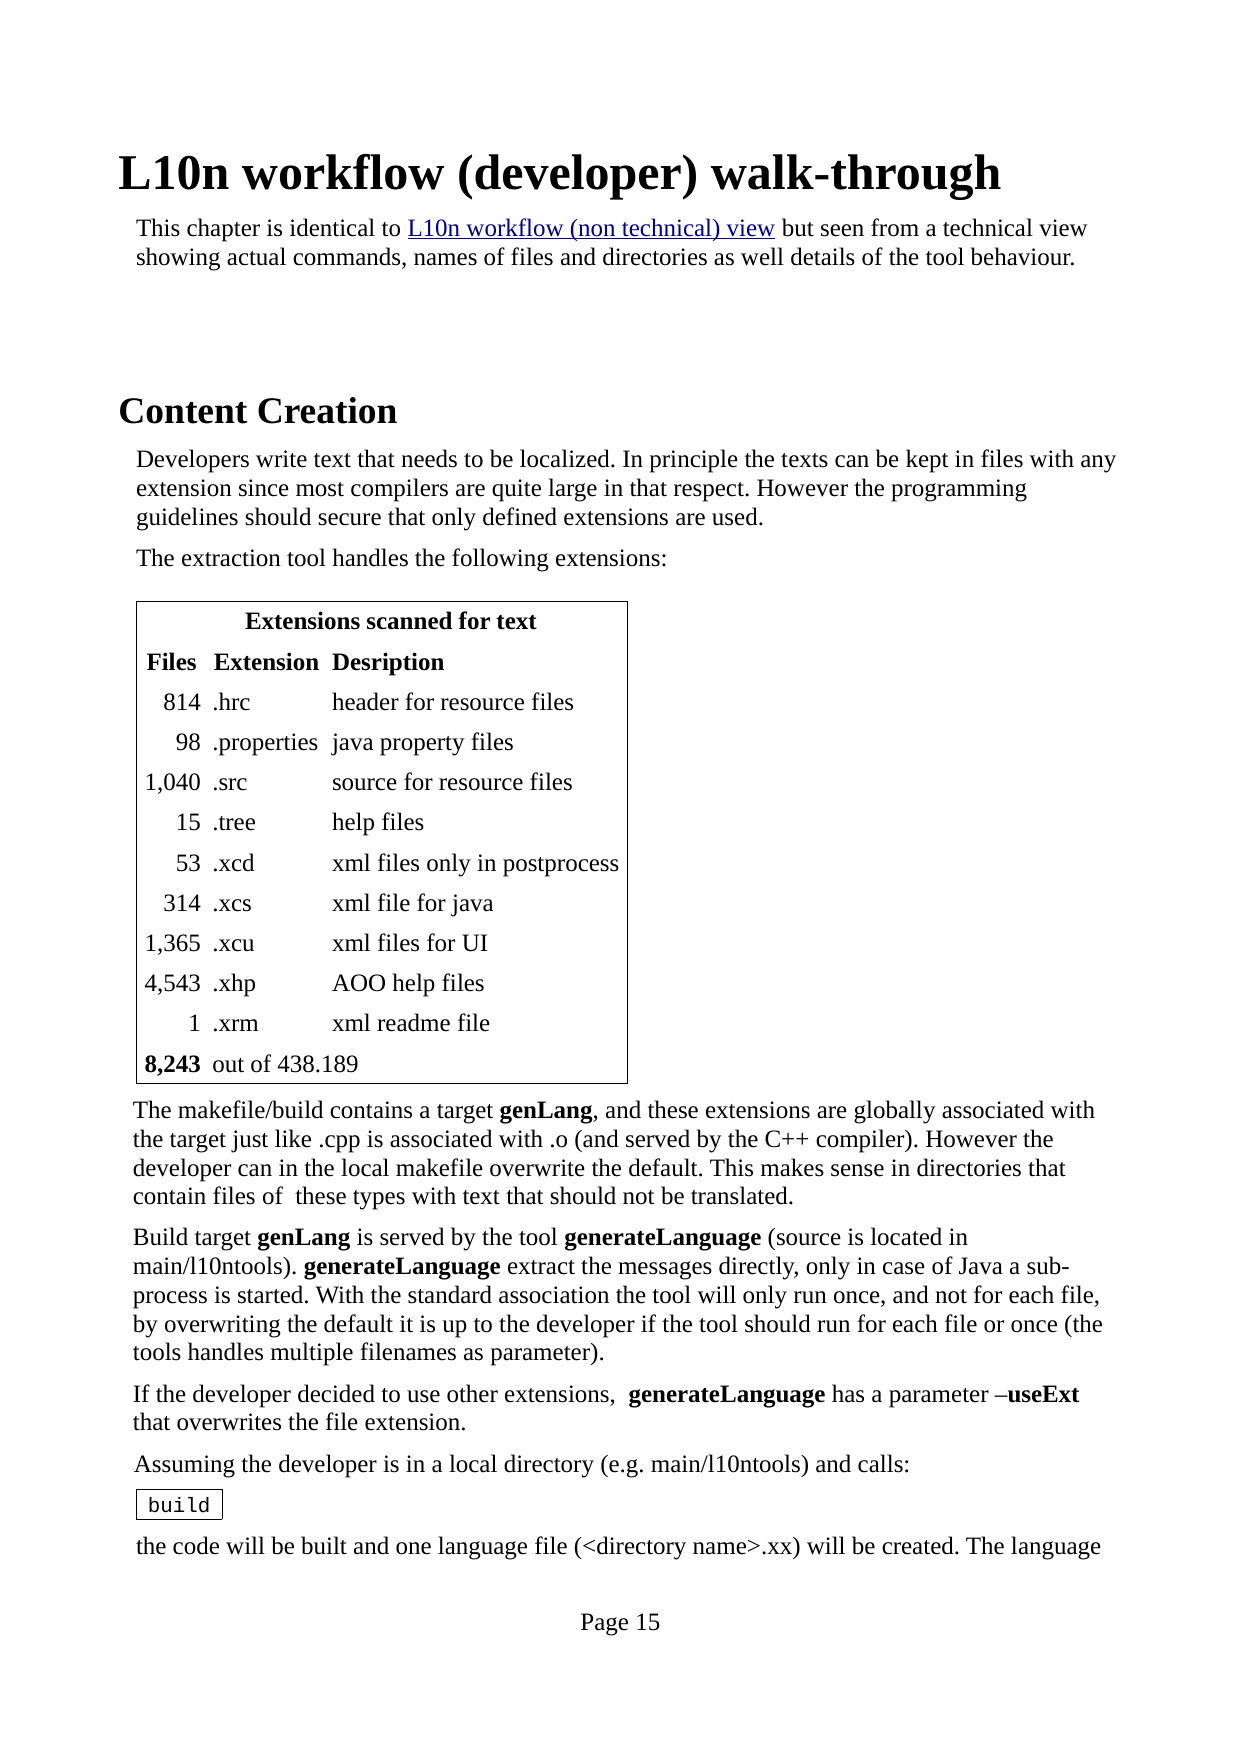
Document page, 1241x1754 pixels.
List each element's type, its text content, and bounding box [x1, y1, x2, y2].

text Developers write text that needs to be localized. In principle the texts can be kept in files with any extension since most compilers are quite large in that respect. However the programming guidelines should secure that only defined extensions are used. [136, 444, 1122, 531]
table_cell AOO help files [326, 963, 627, 1003]
text The makefile/build contains a target genLang, and these extensions are globally associated with the target just like .cpp is associated with .o (and served by the C++ compiler). However the developer can in the local makefile overwrite the default. This makes sense in directories that contain files of these types with text that should not be translated. [133, 1095, 1122, 1210]
table_cell .tree [206, 802, 326, 842]
table_cell 53 [137, 842, 206, 882]
table_cell java property files [326, 721, 627, 762]
table_cell .xhp [206, 963, 326, 1003]
table_cell 98 [137, 721, 206, 762]
text the code will be built and one language file (<directory name>.xx) will be created. The language [136, 1477, 1122, 1560]
table_cell header for resource files [326, 681, 627, 721]
table_cell Files [137, 641, 206, 681]
table_cell source for resource files [326, 762, 627, 802]
table_cell .hrc [206, 681, 326, 721]
table_cell 15 [137, 802, 206, 842]
table_cell .xcd [206, 842, 326, 882]
table_cell 1 [137, 1003, 206, 1043]
table_cell 1.365 [137, 923, 206, 963]
table_cell Desription [326, 641, 627, 681]
text The extraction tool handles the following extensions: [136, 543, 1122, 572]
table_cell help files [326, 802, 627, 842]
subtitle Content Creation [118, 389, 1122, 432]
table_header Extensions scanned for text [137, 602, 627, 641]
table_cell 314 [137, 882, 206, 922]
table_cell .xrm [206, 1003, 326, 1043]
text Assuming the developer is in a local directory (e.g. main/l10ntools) and calls: [134, 1449, 1122, 1477]
table_cell Extension [206, 641, 326, 681]
subtitle L10n workflow (developer) walk-through [118, 143, 1122, 201]
table_cell xml readme file [326, 1003, 627, 1043]
text This chapter is identical to L10n workflow (non technical) view but seen from a technical view showing actual commands, names of files and directories as well details of the tool behaviour. [136, 213, 1122, 271]
table_cell 1.040 [137, 762, 206, 802]
table_cell .xcu [206, 923, 326, 963]
text Build target genLang is served by the tool generateLanguage (source is located in main/l10ntools). generateLanguage extract the messages directly, only in case of Java a sub-process is started. With the standard association the tool will only run once, and not for each file, by overwriting the default it is up to the developer if the tool should run for each file or once (the tools handles multiple filenames as parameter). [133, 1222, 1122, 1366]
text If the developer decided to use other extensions, generateLanguage has a parameter –useExt that overwrites the file extension. [133, 1379, 1122, 1436]
table_cell out of 438.189 [206, 1043, 627, 1083]
table_cell .xcs [206, 882, 326, 922]
table_cell 814 [137, 681, 206, 721]
table_cell .src [206, 762, 326, 802]
table_cell xml file for java [326, 882, 627, 922]
table_cell xml files for UI [326, 923, 627, 963]
table_cell 4.543 [137, 963, 206, 1003]
table_cell xml files only in postprocess [326, 842, 627, 882]
table_cell .properties [206, 721, 326, 762]
table_cell 8.243 [137, 1043, 206, 1083]
text build [148, 1495, 210, 1519]
